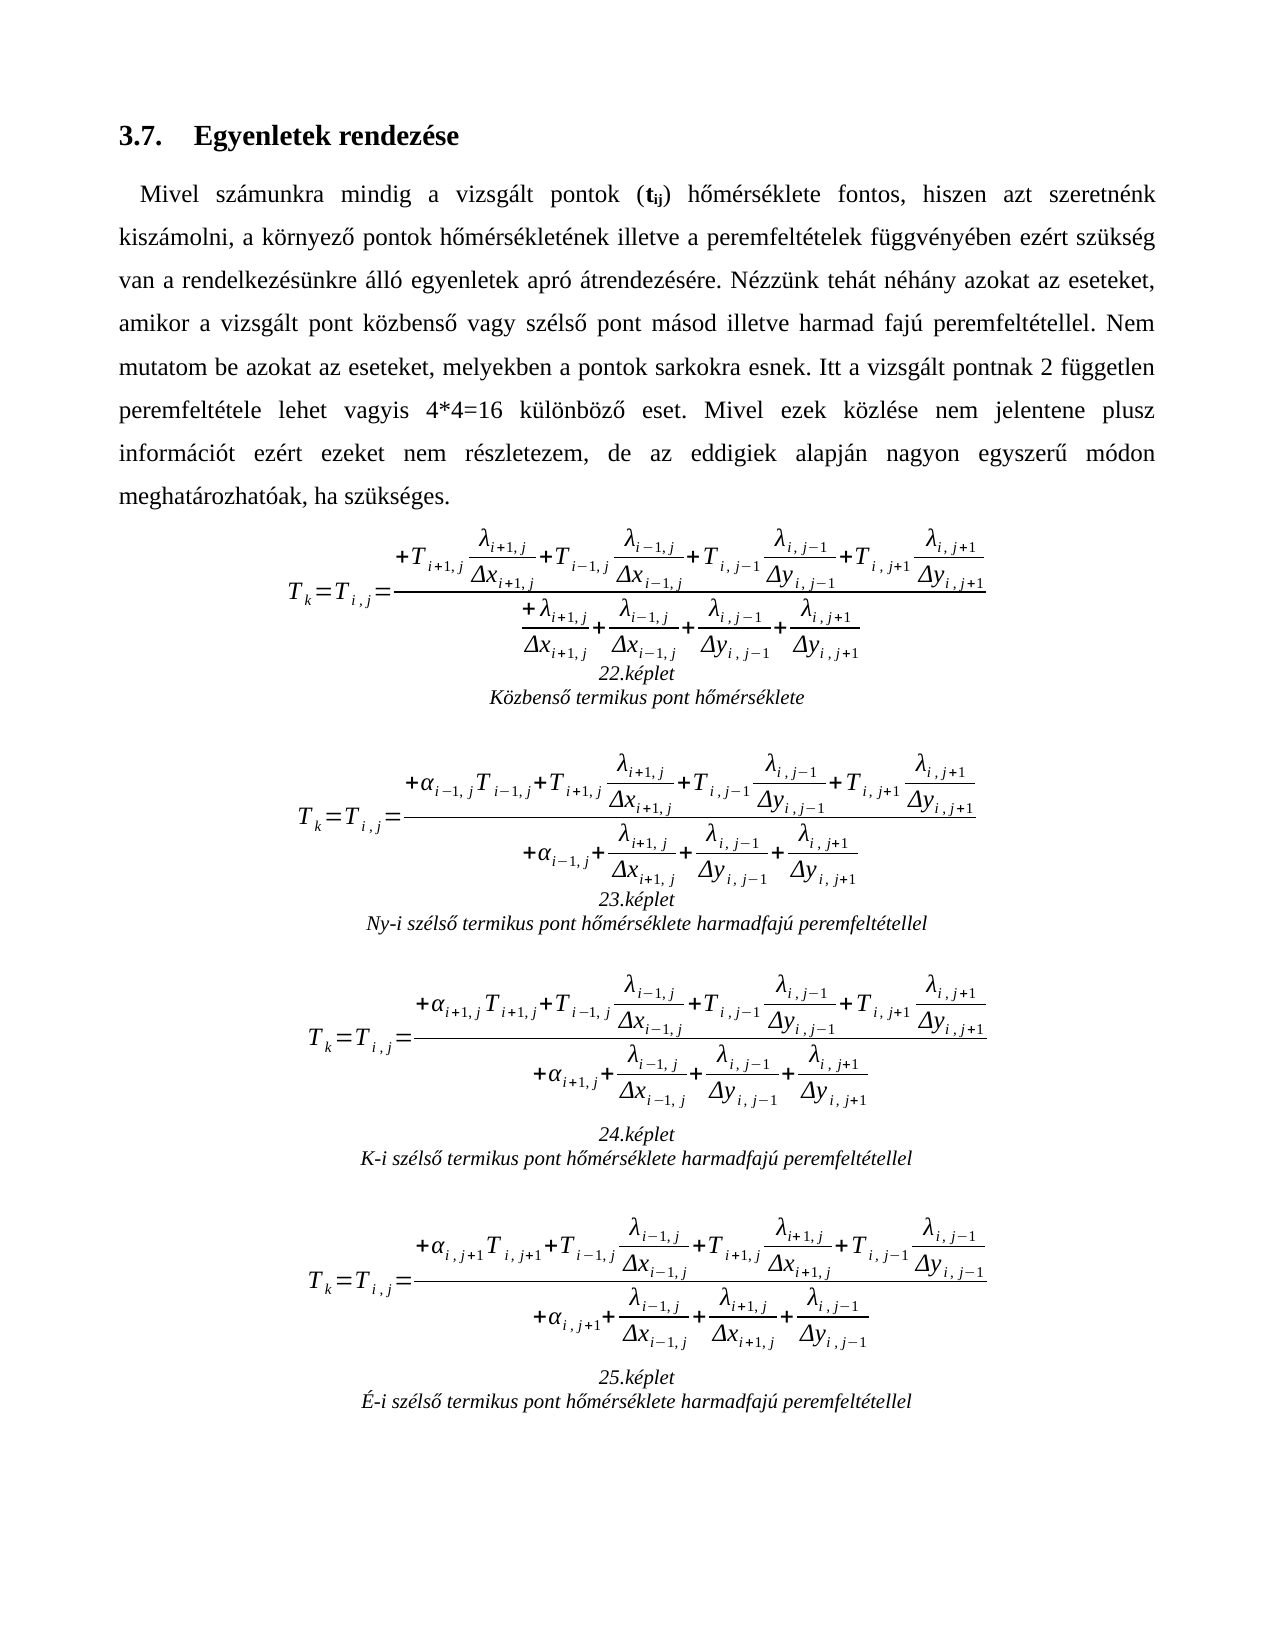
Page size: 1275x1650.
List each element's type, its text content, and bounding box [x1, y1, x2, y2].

text 23.képlet [118, 887, 1156, 911]
text K-i szélső termikus pont hőmérséklete harmadfajú peremfeltétellel [118, 1146, 1156, 1170]
text 22.képlet [118, 661, 1156, 685]
text Ny-i szélső termikus pont hőmérséklete harmadfajú peremfeltétellel [118, 911, 1156, 935]
subtitle 25.képlet [118, 1364, 1156, 1389]
subtitle É-i szélső termikus pont hőmérséklete harmadfajú peremfeltétellel [118, 1389, 1156, 1413]
text 24.képlet [118, 1122, 1156, 1146]
subtitle Egyenletek rendezése [118, 118, 1156, 152]
text Közbenső termikus pont hőmérséklete [118, 685, 1156, 709]
text Mivel számunkra mindig a vizsgált pontok (tij) hőmérséklete fontos, hiszen azt szeretnénk kiszámolni, a környező pontok hőmérsékletének illetve a peremfeltételek függvényében ezért szükség van a rendelkezésünkre álló egyenletek apró átrendezésére. Nézzünk tehát néhány azokat az eseteket, amikor a vizsgált pont közbenső vagy szélső pont másod illetve harmad fajú peremfeltétellel. Nem mutatom be azokat az eseteket, melyekben a pontok sarkokra esnek. Itt a vizsgált pontnak 2 független peremfeltétele lehet vagyis 4*4=16 különböző eset. Mivel ezek közlése nem jelentene plusz információt ezért ezeket nem részletezem, de az eddigiek alapján nagyon egyszerű módon meghatározhatóak, ha szükséges. [118, 179, 1156, 510]
